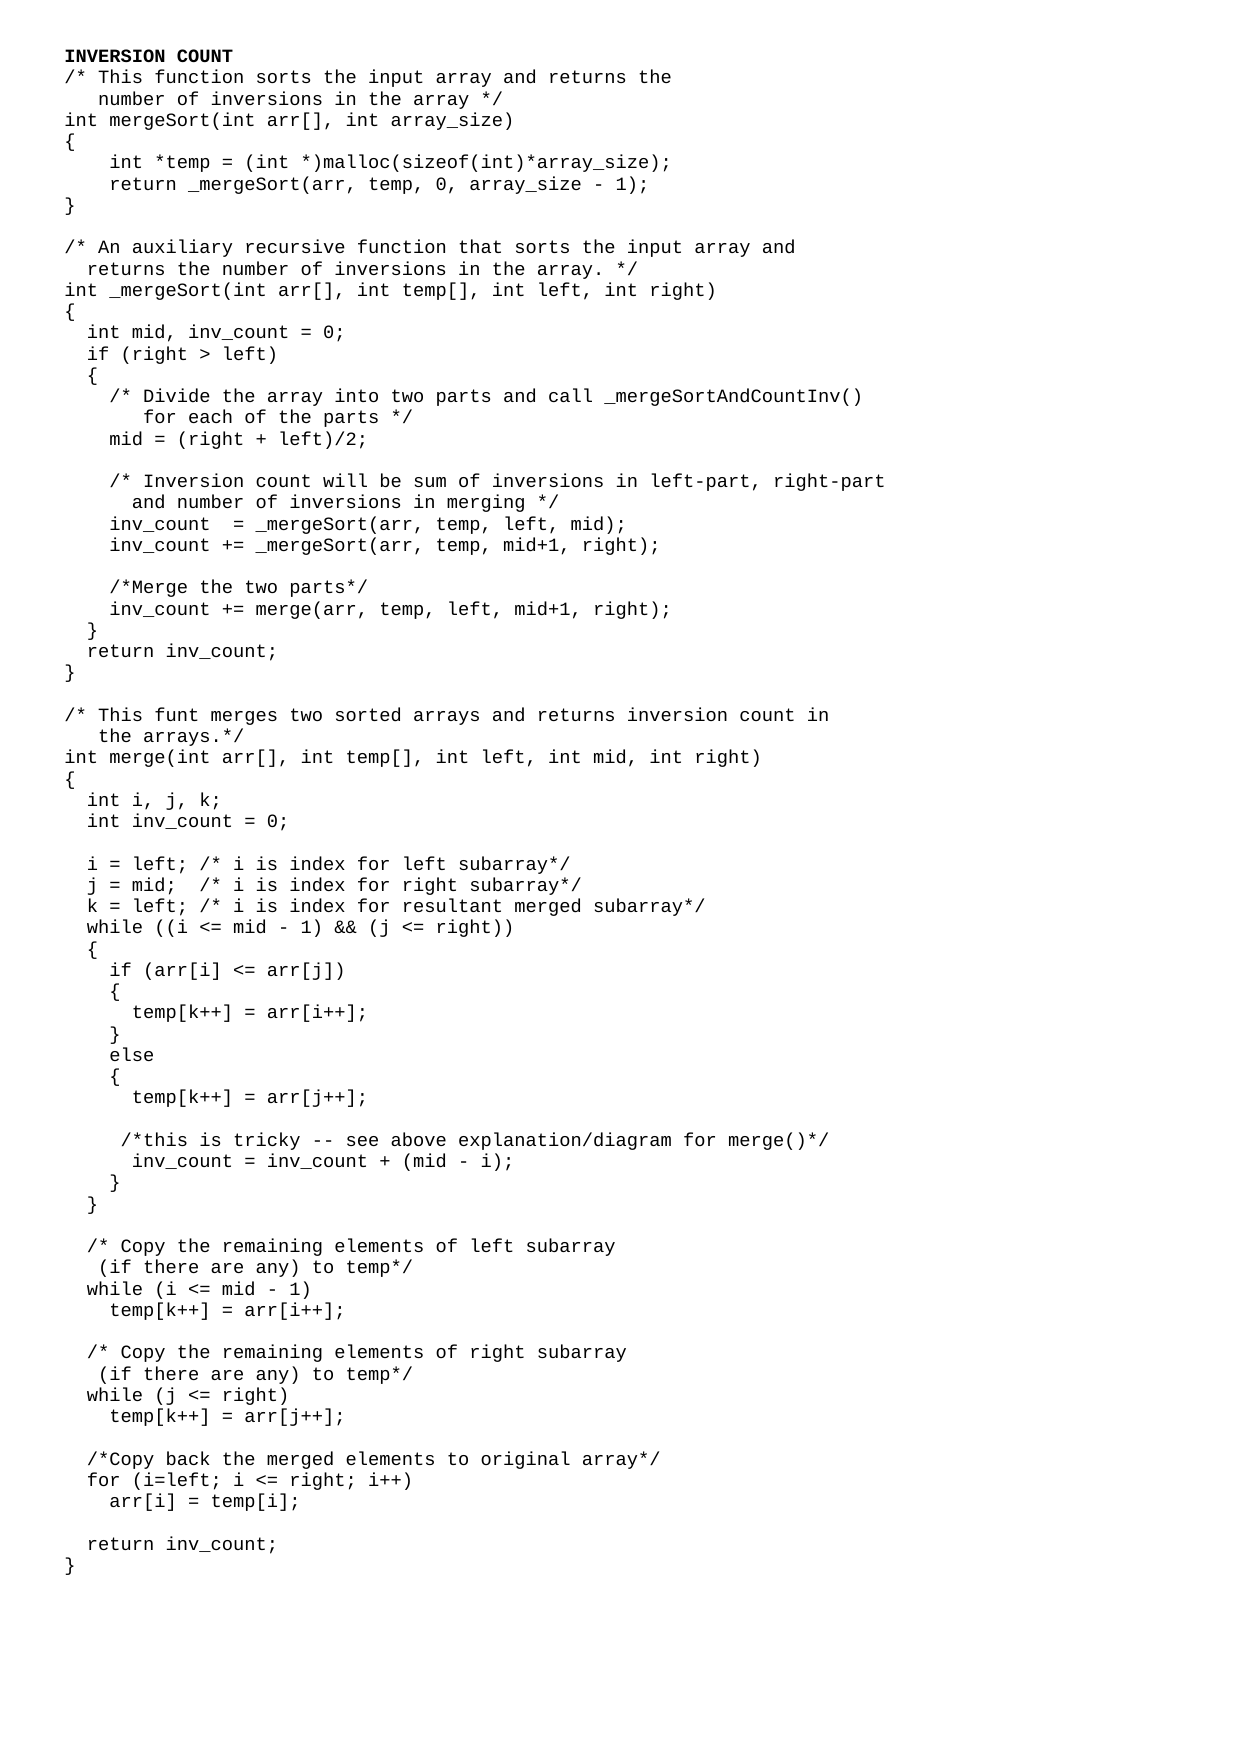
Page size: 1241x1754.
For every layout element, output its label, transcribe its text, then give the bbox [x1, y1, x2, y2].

text /* Copy the remaining elements of left subarray [64, 1237, 1123, 1258]
text /*this is tricky -- see above explanation/diagram for merge()*/ [64, 1131, 1123, 1152]
text for each of the parts */ [64, 408, 1123, 429]
text } [64, 1556, 1123, 1577]
text else [64, 1046, 1123, 1067]
text } [64, 196, 1123, 217]
text } [64, 1024, 1123, 1046]
text j = mid; /* i is index for right subarray*/ [64, 876, 1123, 897]
text /* Inversion count will be sum of inversions in left-part, right-part [64, 472, 1123, 493]
text INVERSION COUNT [64, 47, 1123, 68]
text { [64, 769, 1123, 791]
text { [64, 302, 1123, 323]
text { [64, 132, 1123, 153]
text int inv_count = 0; [64, 812, 1123, 833]
text temp[k++] = arr[j++]; [64, 1407, 1123, 1428]
text temp[k++] = arr[j++]; [64, 1088, 1123, 1109]
text } [64, 1173, 1123, 1194]
text int i, j, k; [64, 791, 1123, 812]
text temp[k++] = arr[i++]; [64, 1003, 1123, 1024]
text { [64, 982, 1123, 1003]
text for (i=left; i <= right; i++) [64, 1471, 1123, 1492]
text temp[k++] = arr[i++]; [64, 1301, 1123, 1322]
text /* This function sorts the input array and returns the [64, 68, 1123, 89]
text i = left; /* i is index for left subarray*/ [64, 854, 1123, 876]
text number of inversions in the array */ [64, 89, 1123, 111]
text the arrays.*/ [64, 727, 1123, 748]
text { [64, 939, 1123, 961]
text inv_count = _mergeSort(arr, temp, left, mid); [64, 514, 1123, 536]
text { [64, 366, 1123, 387]
text /* This funt merges two sorted arrays and returns inversion count in [64, 706, 1123, 727]
text int mid, inv_count = 0; [64, 323, 1123, 344]
text /* An auxiliary recursive function that sorts the input array and [64, 238, 1123, 259]
text if (arr[i] <= arr[j]) [64, 961, 1123, 982]
text inv_count += _mergeSort(arr, temp, mid+1, right); [64, 536, 1123, 557]
text returns the number of inversions in the array. */ [64, 259, 1123, 281]
text return inv_count; [64, 1534, 1123, 1556]
text while (j <= right) [64, 1386, 1123, 1407]
text /*Copy back the merged elements to original array*/ [64, 1449, 1123, 1471]
text return _mergeSort(arr, temp, 0, array_size - 1); [64, 174, 1123, 196]
text mid = (right + left)/2; [64, 429, 1123, 451]
text } [64, 663, 1123, 684]
text inv_count = inv_count + (mid - i); [64, 1152, 1123, 1173]
text int _mergeSort(int arr[], int temp[], int left, int right) [64, 281, 1123, 302]
text k = left; /* i is index for resultant merged subarray*/ [64, 897, 1123, 918]
text (if there are any) to temp*/ [64, 1364, 1123, 1386]
text return inv_count; [64, 642, 1123, 663]
text int *temp = (int *)malloc(sizeof(int)*array_size); [64, 153, 1123, 174]
text { [64, 1067, 1123, 1088]
text int merge(int arr[], int temp[], int left, int mid, int right) [64, 748, 1123, 769]
text int mergeSort(int arr[], int array_size) [64, 111, 1123, 132]
text while (i <= mid - 1) [64, 1279, 1123, 1301]
text while ((i <= mid - 1) && (j <= right)) [64, 918, 1123, 939]
text (if there are any) to temp*/ [64, 1258, 1123, 1279]
text } [64, 1194, 1123, 1216]
text /* Divide the array into two parts and call _mergeSortAndCountInv() [64, 387, 1123, 408]
text and number of inversions in merging */ [64, 493, 1123, 514]
text /*Merge the two parts*/ [64, 578, 1123, 599]
text arr[i] = temp[i]; [64, 1492, 1123, 1513]
text inv_count += merge(arr, temp, left, mid+1, right); [64, 599, 1123, 621]
text } [64, 621, 1123, 642]
text if (right > left) [64, 344, 1123, 366]
text /* Copy the remaining elements of right subarray [64, 1343, 1123, 1364]
